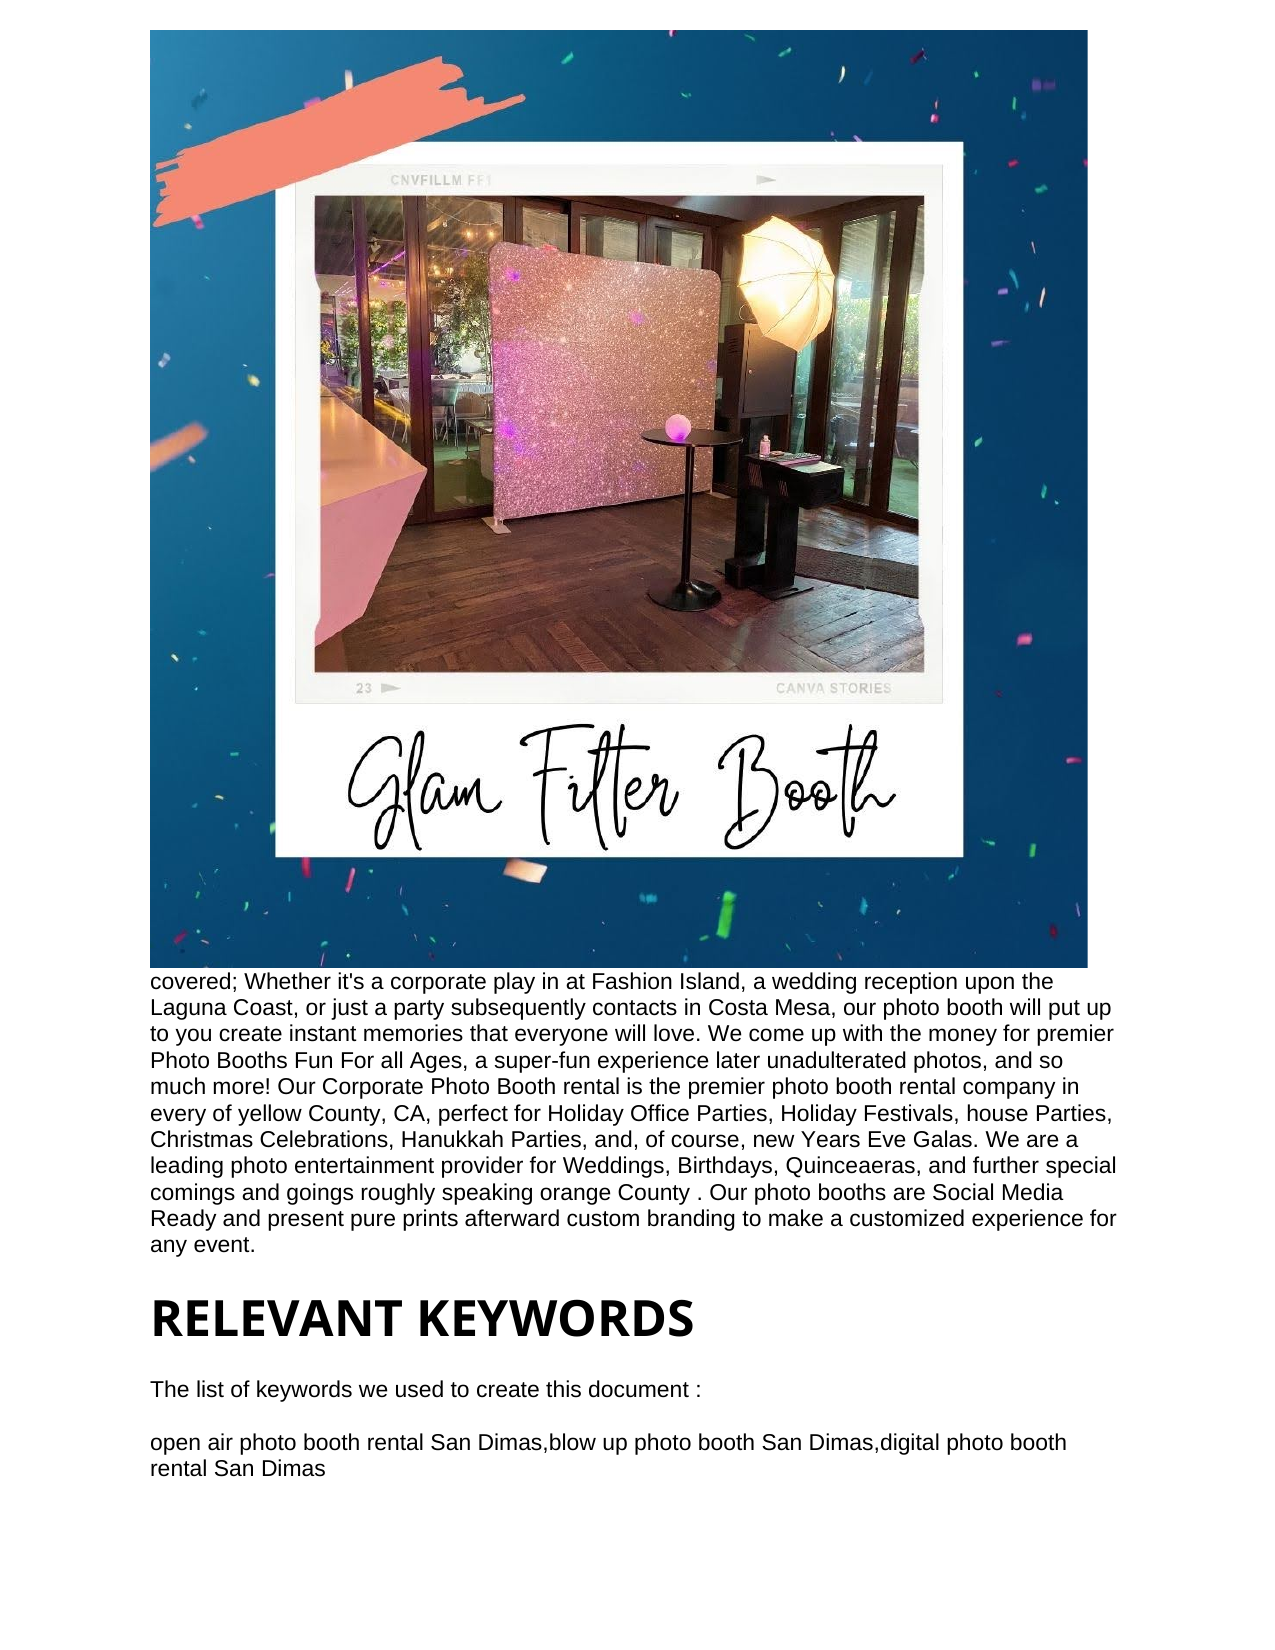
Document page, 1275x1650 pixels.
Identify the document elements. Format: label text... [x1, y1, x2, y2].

text open air photo booth rental San Dimas,blow up photo booth San Dimas,digital photo booth rental San Dimas [150, 1428, 1125, 1481]
text covered; Whether it's a corporate play in at Fashion Island, a wedding reception upon the Laguna Coast, or just a party subsequently contacts in Costa Mesa, our photo booth will put up to you create instant memories that everyone will love. We come up with the money for premier Photo Booths Fun For all Ages, a super-fun experience later unadulterated photos, and so much more! Our Corporate Photo Booth rental is the premier photo booth rental company in every of yellow County, CA, perfect for Holiday Office Parties, Holiday Festivals, house Parties, Christmas Celebrations, Hanukkah Parties, and, of course, new Years Eve Galas. We are a leading photo entertainment provider for Weddings, Birthdays, Quinceaeras, and further special comings and goings roughly speaking orange County . Our photo booths are Social Media Ready and present pure prints afterward custom branding to make a customized experience for any event. [150, 968, 1125, 1258]
text The list of keywords we used to create this document : [150, 1376, 1125, 1402]
picture [150, 30, 1088, 968]
subtitle RELEVANT KEYWORDS [150, 1283, 1125, 1351]
